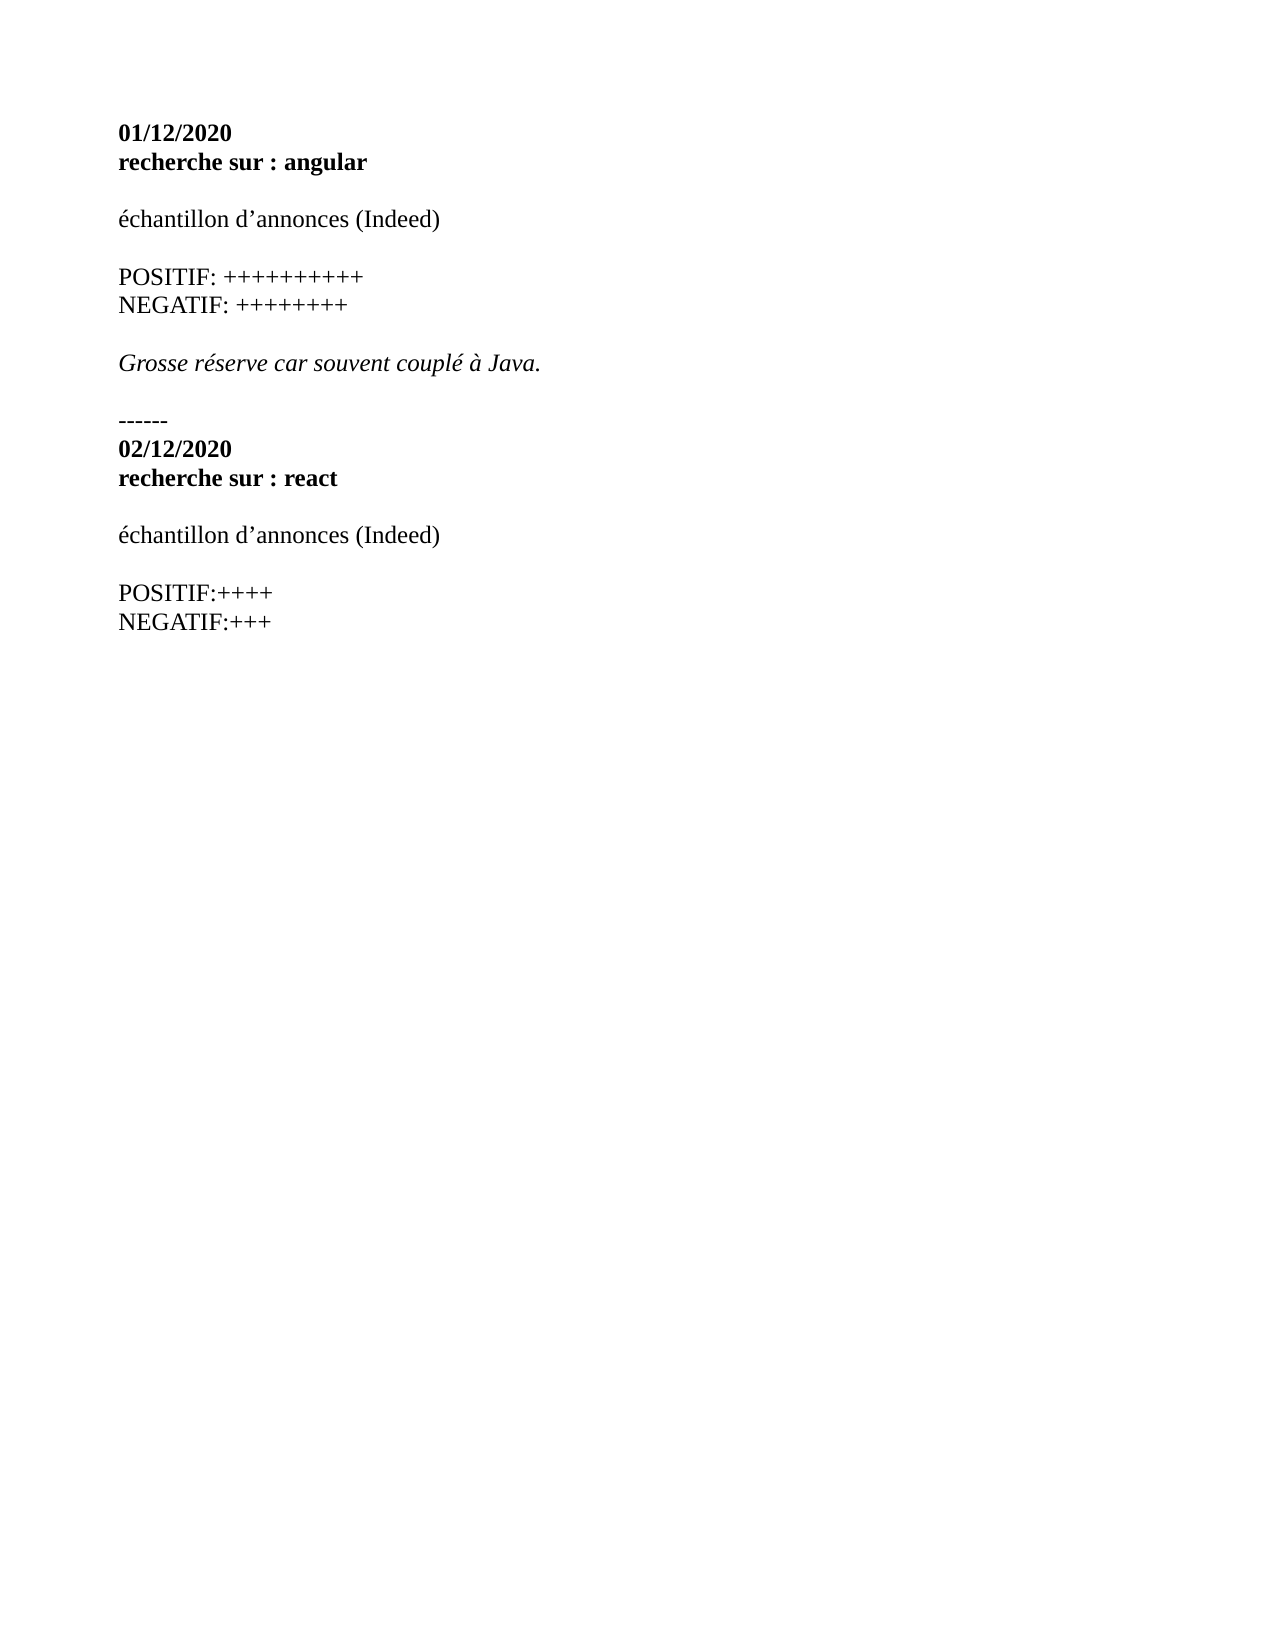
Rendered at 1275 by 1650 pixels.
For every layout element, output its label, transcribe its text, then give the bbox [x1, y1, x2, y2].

text ------ [118, 406, 1157, 434]
text NEGATIF: ++++++++ [118, 291, 1157, 319]
text NEGATIF:+++ [118, 607, 1157, 636]
text échantillon d’annonces (Indeed) [118, 521, 1157, 549]
text POSITIF: ++++++++++ [118, 262, 1157, 291]
text échantillon d’annonces (Indeed) [118, 204, 1157, 233]
text recherche sur : react [118, 463, 1157, 492]
text POSITIF:++++ [118, 578, 1157, 607]
text Grosse réserve car souvent couplé à Java. [118, 348, 1157, 377]
text 02/12/2020 [118, 434, 1157, 463]
text recherche sur : angular [118, 147, 1157, 176]
text 01/12/2020 [118, 118, 1157, 147]
